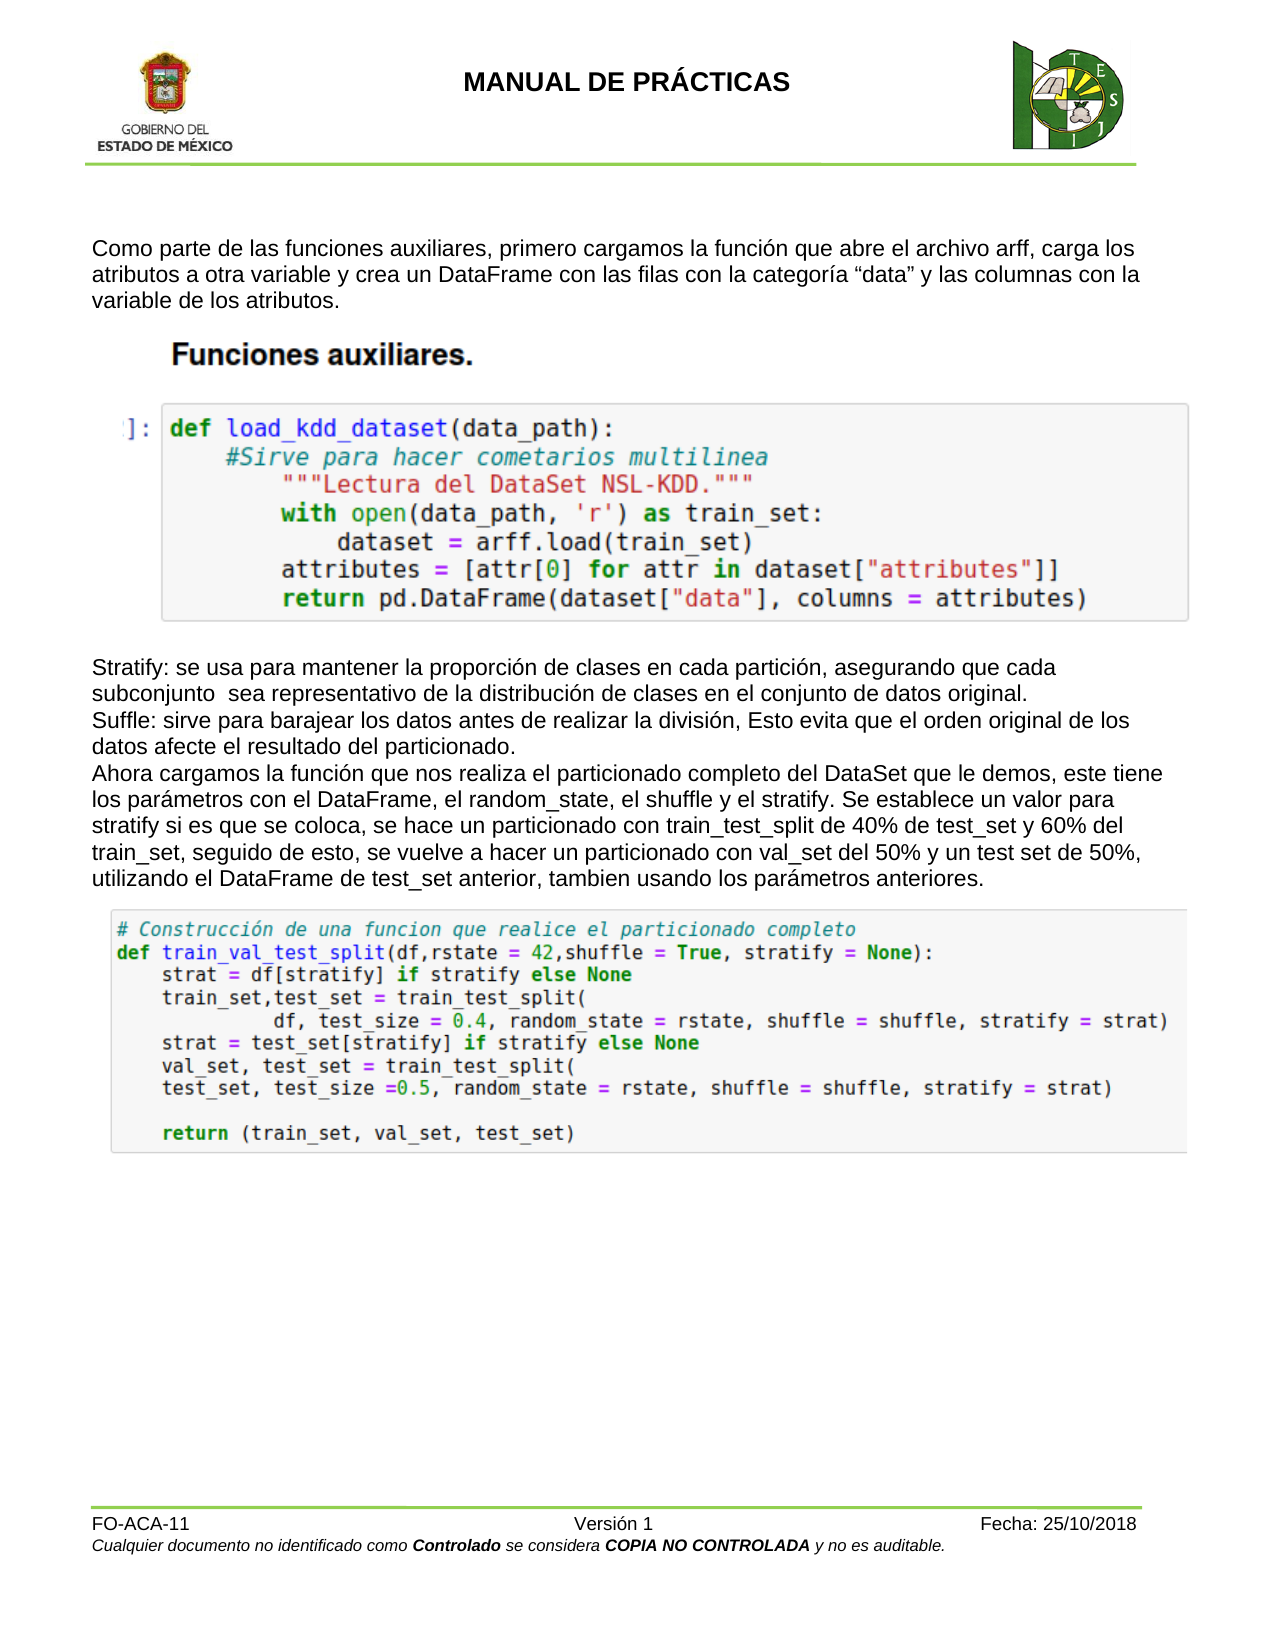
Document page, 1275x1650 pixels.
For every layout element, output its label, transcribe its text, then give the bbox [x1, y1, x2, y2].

text Como parte de las funciones auxiliares, primero cargamos la función que abre el archivo arff, carga los atributos a otra variable y crea un DataFrame con las filas con la categoría “data” y las columnas con la variable de los atributos. [92, 235, 1177, 654]
text Ahora cargamos la función que nos realiza el particionado completo del DataSet que le demos, este tiene los parámetros con el DataFrame, el random_state, el shuffle y el stratify. Se establece un valor para stratify si es que se coloca, se hace un particionado con train_test_split de 40% de test_set y 60% del train_set, seguido de esto, se vuelve a hacer un particionado con val_set del 50% y un test set de 50%, utilizando el DataFrame de test_set anterior, tambien usando los parámetros anteriores. [92, 759, 1177, 1210]
picture [101, 902, 1188, 1157]
picture [89, 41, 235, 160]
picture [122, 335, 1209, 628]
text Stratify: se usa para mantener la proporción de clases en cada partición, asegurando que cada subconjunto sea representativo de la distribución de clases en el conjunto de datos original. Suffle: sirve para barajear los datos antes de realizar la división, Esto evita que el orden original de los datos afecte el resultado del particionado. [92, 654, 1177, 759]
picture [1012, 40, 1130, 156]
